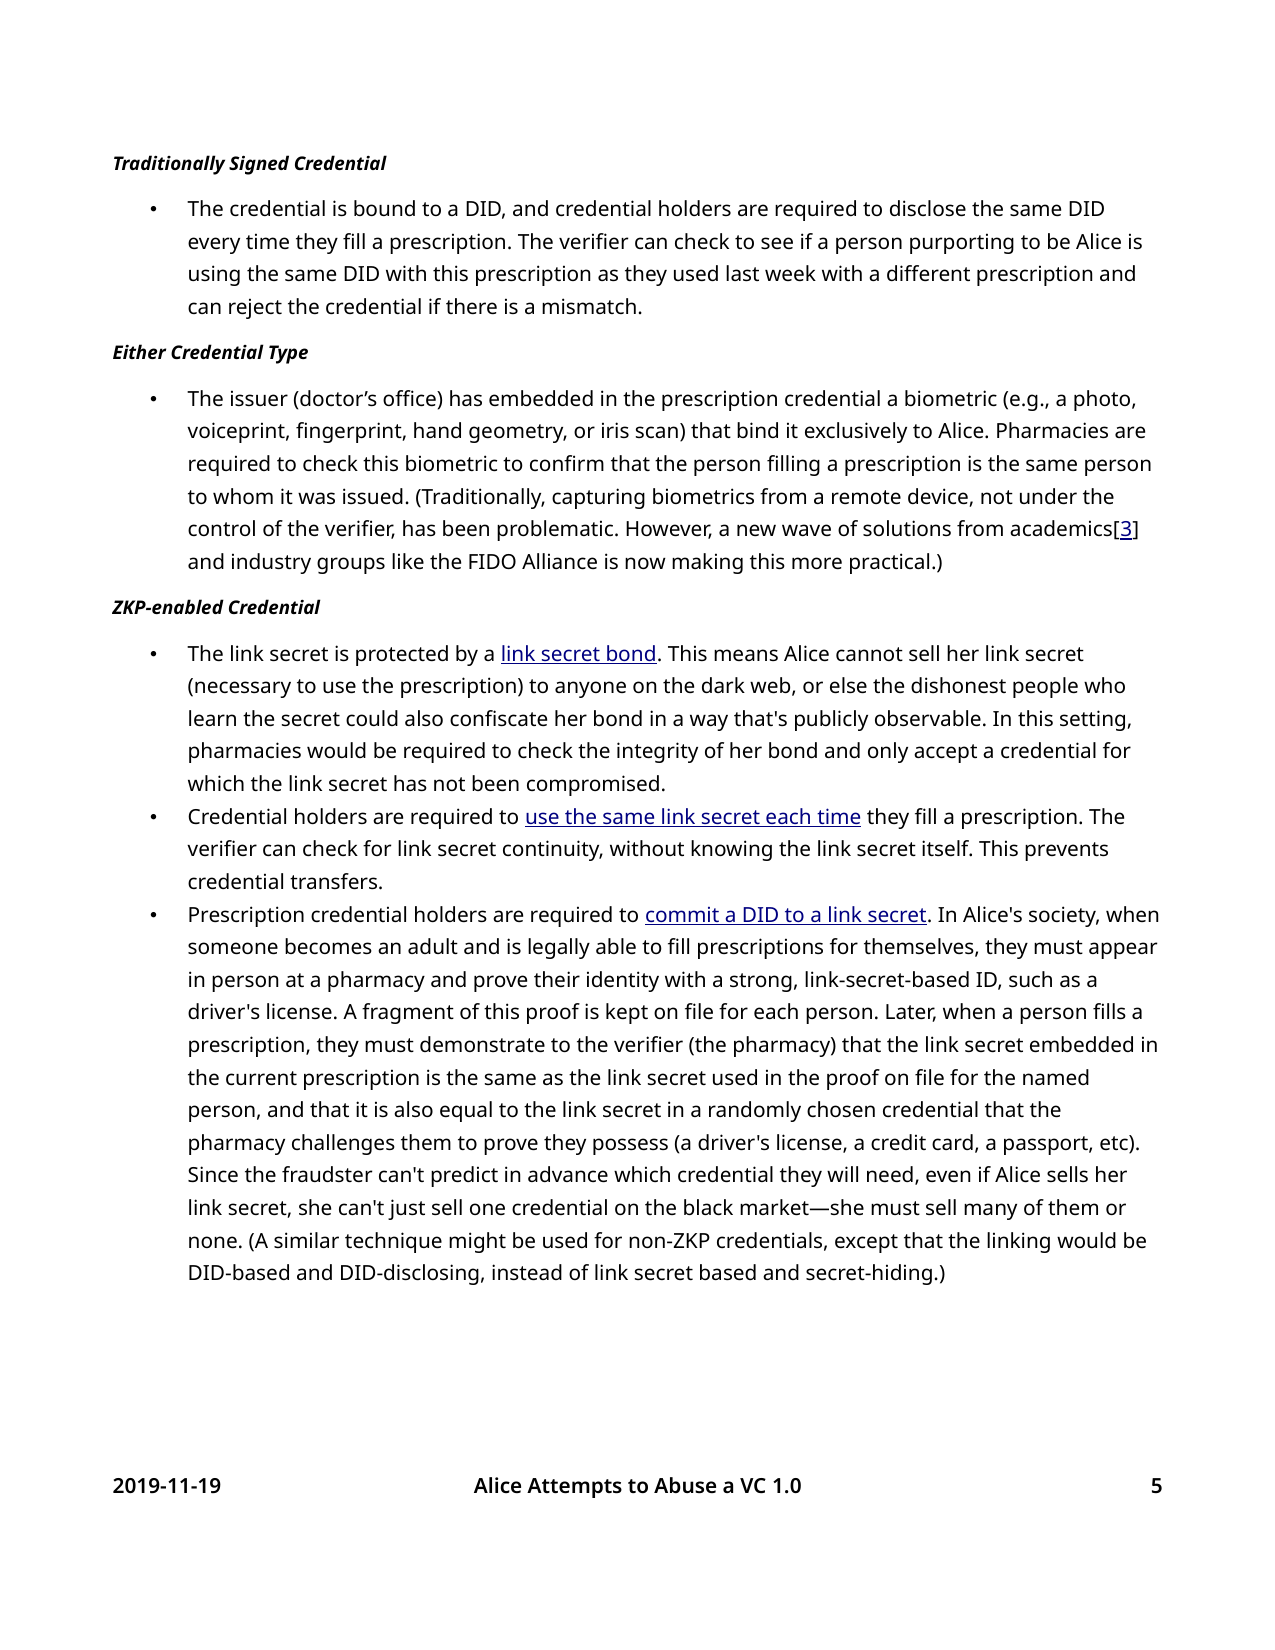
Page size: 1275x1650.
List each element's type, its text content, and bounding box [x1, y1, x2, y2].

list Credential holders are required to use the same link secret each time they fill a prescription. The verifier can check for link secret continuity, without knowing the link secret itself. This prevents credential transfers. [150, 802, 1162, 896]
list The issuer (doctor’s office) has embedded in the prescription credential a biometric (e.g., a photo, voiceprint, fingerprint, hand geometry, or iris scan) that bind it exclusively to Alice. Pharmacies are required to check this biometric to confirm that the person filling a prescription is the same person to whom it was issued. (Traditionally, capturing biometrics from a remote device, not under the control of the verifier, has been problematic. However, a new wave of solutions from academics[3] and industry groups like the FIDO Alliance is now making this more practical.) [150, 384, 1162, 575]
list The link secret is protected by a link secret bond. This means Alice cannot sell her link secret (necessary to use the prescription) to anyone on the dark web, or else the dishonest people who learn the secret could also confiscate her bond in a way that's publicly observable. In this setting, pharmacies would be required to check the integrity of her bond and only accept a credential for which the link secret has not been compromised. [150, 639, 1162, 798]
list Prescription credential holders are required to commit a DID to a link secret. In Alice's society, when someone becomes an adult and is legally able to fill prescriptions for themselves, they must appear in person at a pharmacy and prove their identity with a strong, link-secret-based ID, such as a driver's license. A fragment of this proof is kept on file for each person. Later, when a person fills a prescription, they must demonstrate to the verifier (the pharmacy) that the link secret embedded in the current prescription is the same as the link secret used in the proof on file for the named person, and that it is also equal to the link secret in a randomly chosen credential that the pharmacy challenges them to prove they possess (a driver's license, a credit card, a passport, etc). Since the fraudster can't predict in advance which credential they will need, even if Alice sells her link secret, she can't just sell one credential on the black market—she must sell many of them or none. (A similar technique might be used for non-ZKP credentials, except that the linking would be DID-based and DID-disclosing, instead of link secret based and secret-hiding.) [150, 900, 1162, 1287]
subtitle Either Credential Type [112, 340, 1162, 365]
list The credential is bound to a DID, and credential holders are required to disclose the same DID every time they fill a prescription. The verifier can check to see if a person purporting to be Alice is using the same DID with this prescription as they used last week with a different prescription and can reject the credential if there is a mismatch. [150, 194, 1162, 321]
subtitle ZKP-enabled Credential [112, 594, 1162, 620]
subtitle Traditionally Signed Credential [112, 150, 1162, 176]
